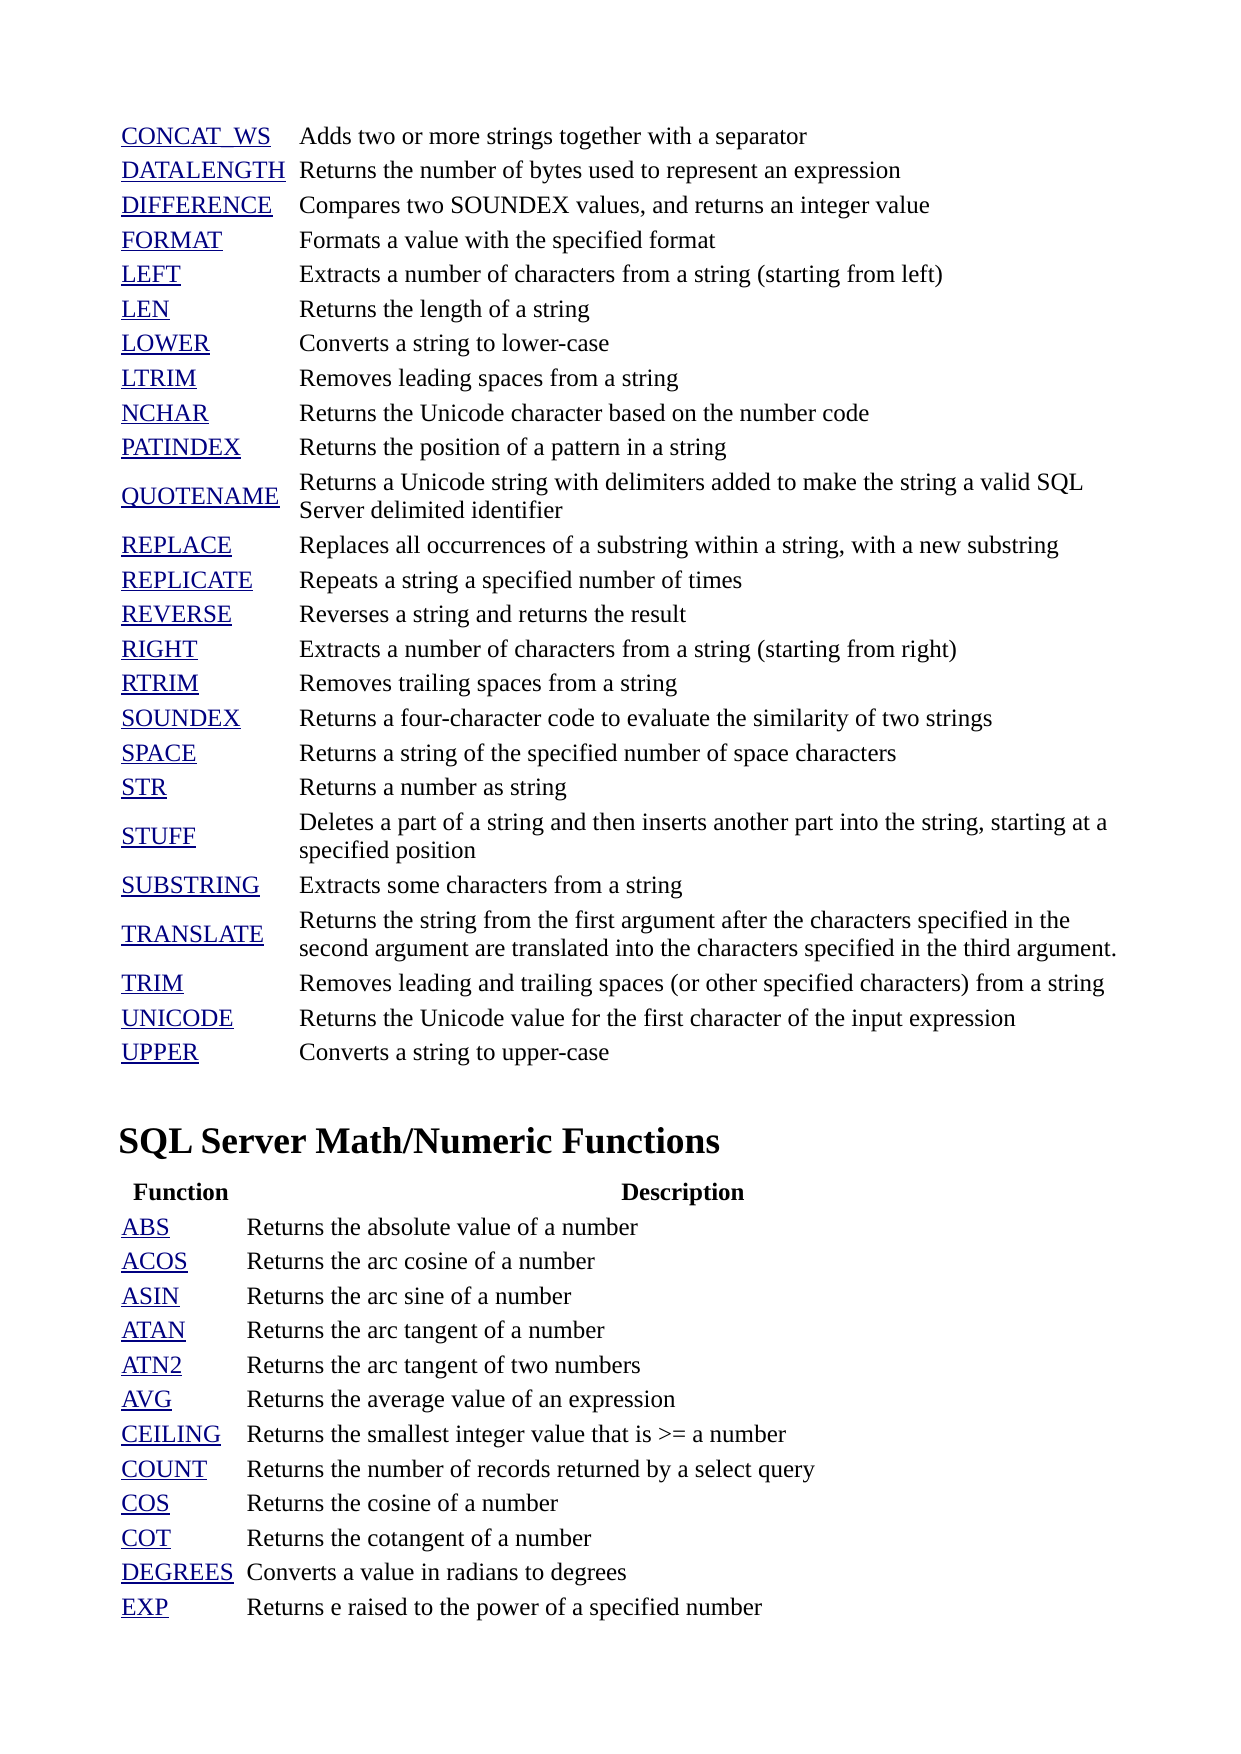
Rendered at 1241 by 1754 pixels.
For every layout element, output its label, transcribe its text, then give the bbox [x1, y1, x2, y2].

table_cell Returns the absolute value of a number [244, 1209, 1122, 1243]
table_cell Returns the string from the first argument after the characters specified in the second argument are translated into the characters specified in the third argument. [296, 902, 1122, 965]
table_cell DIFFERENCE [118, 187, 296, 222]
table_cell SUBSTRING [118, 867, 296, 902]
table_cell Converts a string to upper-case [296, 1034, 1122, 1069]
table_cell LOWER [118, 326, 296, 360]
table_cell Returns the Unicode character based on the number code [296, 395, 1122, 429]
table_cell Returns the cotangent of a number [244, 1520, 1122, 1554]
table_cell ACOS [118, 1243, 243, 1278]
table_cell Returns a four-character code to evaluate the similarity of two strings [296, 700, 1122, 735]
table_cell Deletes a part of a string and then inserts another part into the string, starting at a specified position [296, 804, 1122, 867]
table_cell CEILING [118, 1416, 243, 1451]
table_cell REVERSE [118, 596, 296, 631]
table_cell Removes trailing spaces from a string [296, 666, 1122, 700]
table_cell Returns e raised to the power of a specified number [244, 1589, 1122, 1624]
table_cell DEGREES [118, 1555, 243, 1589]
table_cell STR [118, 769, 296, 804]
table_cell QUOTENAME [118, 464, 296, 527]
table_cell TRANSLATE [118, 902, 296, 965]
table_cell REPLICATE [118, 562, 296, 596]
table_cell Returns a number as string [296, 769, 1122, 804]
table_cell EXP [118, 1589, 243, 1624]
table_cell Returns the arc tangent of two numbers [244, 1347, 1122, 1382]
table_cell STUFF [118, 804, 296, 867]
table_cell TRIM [118, 965, 296, 1000]
table_cell COUNT [118, 1451, 243, 1485]
table_cell UPPER [118, 1034, 296, 1069]
table_cell RIGHT [118, 631, 296, 666]
table_cell SOUNDEX [118, 700, 296, 735]
table_cell ABS [118, 1209, 243, 1243]
table_cell Extracts a number of characters from a string (starting from left) [296, 256, 1122, 291]
table_cell Reverses a string and returns the result [296, 596, 1122, 631]
table_cell Returns the arc sine of a number [244, 1278, 1122, 1312]
table_cell LEN [118, 291, 296, 326]
table_cell Extracts a number of characters from a string (starting from right) [296, 631, 1122, 666]
table_cell Formats a value with the specified format [296, 222, 1122, 256]
table_cell ATAN [118, 1313, 243, 1347]
table_cell Returns the Unicode value for the first character of the input expression [296, 1000, 1122, 1034]
table_cell AVG [118, 1382, 243, 1416]
table_cell LTRIM [118, 360, 296, 395]
table_cell CONCAT_WS [118, 118, 296, 153]
table_cell Converts a value in radians to degrees [244, 1555, 1122, 1589]
table_header Description [244, 1174, 1122, 1209]
table_cell Removes leading and trailing spaces (or other specified characters) from a string [296, 965, 1122, 1000]
table_cell Returns a Unicode string with delimiters added to make the string a valid SQL Server delimited identifier [296, 464, 1122, 527]
table_cell Converts a string to lower-case [296, 326, 1122, 360]
table_cell FORMAT [118, 222, 296, 256]
table_cell Returns the position of a pattern in a string [296, 429, 1122, 464]
table_cell Returns the length of a string [296, 291, 1122, 326]
table_cell ATN2 [118, 1347, 243, 1382]
table_cell Extracts some characters from a string [296, 867, 1122, 902]
table_cell NCHAR [118, 395, 296, 429]
table_cell Returns the number of records returned by a select query [244, 1451, 1122, 1485]
table_cell Repeats a string a specified number of times [296, 562, 1122, 596]
table_cell COT [118, 1520, 243, 1554]
table_cell COS [118, 1485, 243, 1520]
table_cell Returns the cosine of a number [244, 1485, 1122, 1520]
table_header Function [118, 1174, 243, 1209]
table_cell Returns the average value of an expression [244, 1382, 1122, 1416]
subtitle SQL Server Math/Numeric Functions [118, 1118, 1122, 1162]
table_cell ASIN [118, 1278, 243, 1312]
table_cell Returns a string of the specified number of space characters [296, 735, 1122, 769]
table_cell LEFT [118, 256, 296, 291]
table_cell Returns the arc cosine of a number [244, 1243, 1122, 1278]
table_cell DATALENGTH [118, 153, 296, 187]
table_cell REPLACE [118, 527, 296, 562]
table_cell SPACE [118, 735, 296, 769]
table_cell RTRIM [118, 666, 296, 700]
table_cell Returns the smallest integer value that is >= a number [244, 1416, 1122, 1451]
table_cell PATINDEX [118, 429, 296, 464]
table_cell UNICODE [118, 1000, 296, 1034]
table_cell Replaces all occurrences of a substring within a string, with a new substring [296, 527, 1122, 562]
table_cell Returns the arc tangent of a number [244, 1313, 1122, 1347]
table_cell Removes leading spaces from a string [296, 360, 1122, 395]
table_cell Adds two or more strings together with a separator [296, 118, 1122, 153]
table_cell Compares two SOUNDEX values, and returns an integer value [296, 187, 1122, 222]
table_cell Returns the number of bytes used to represent an expression [296, 153, 1122, 187]
